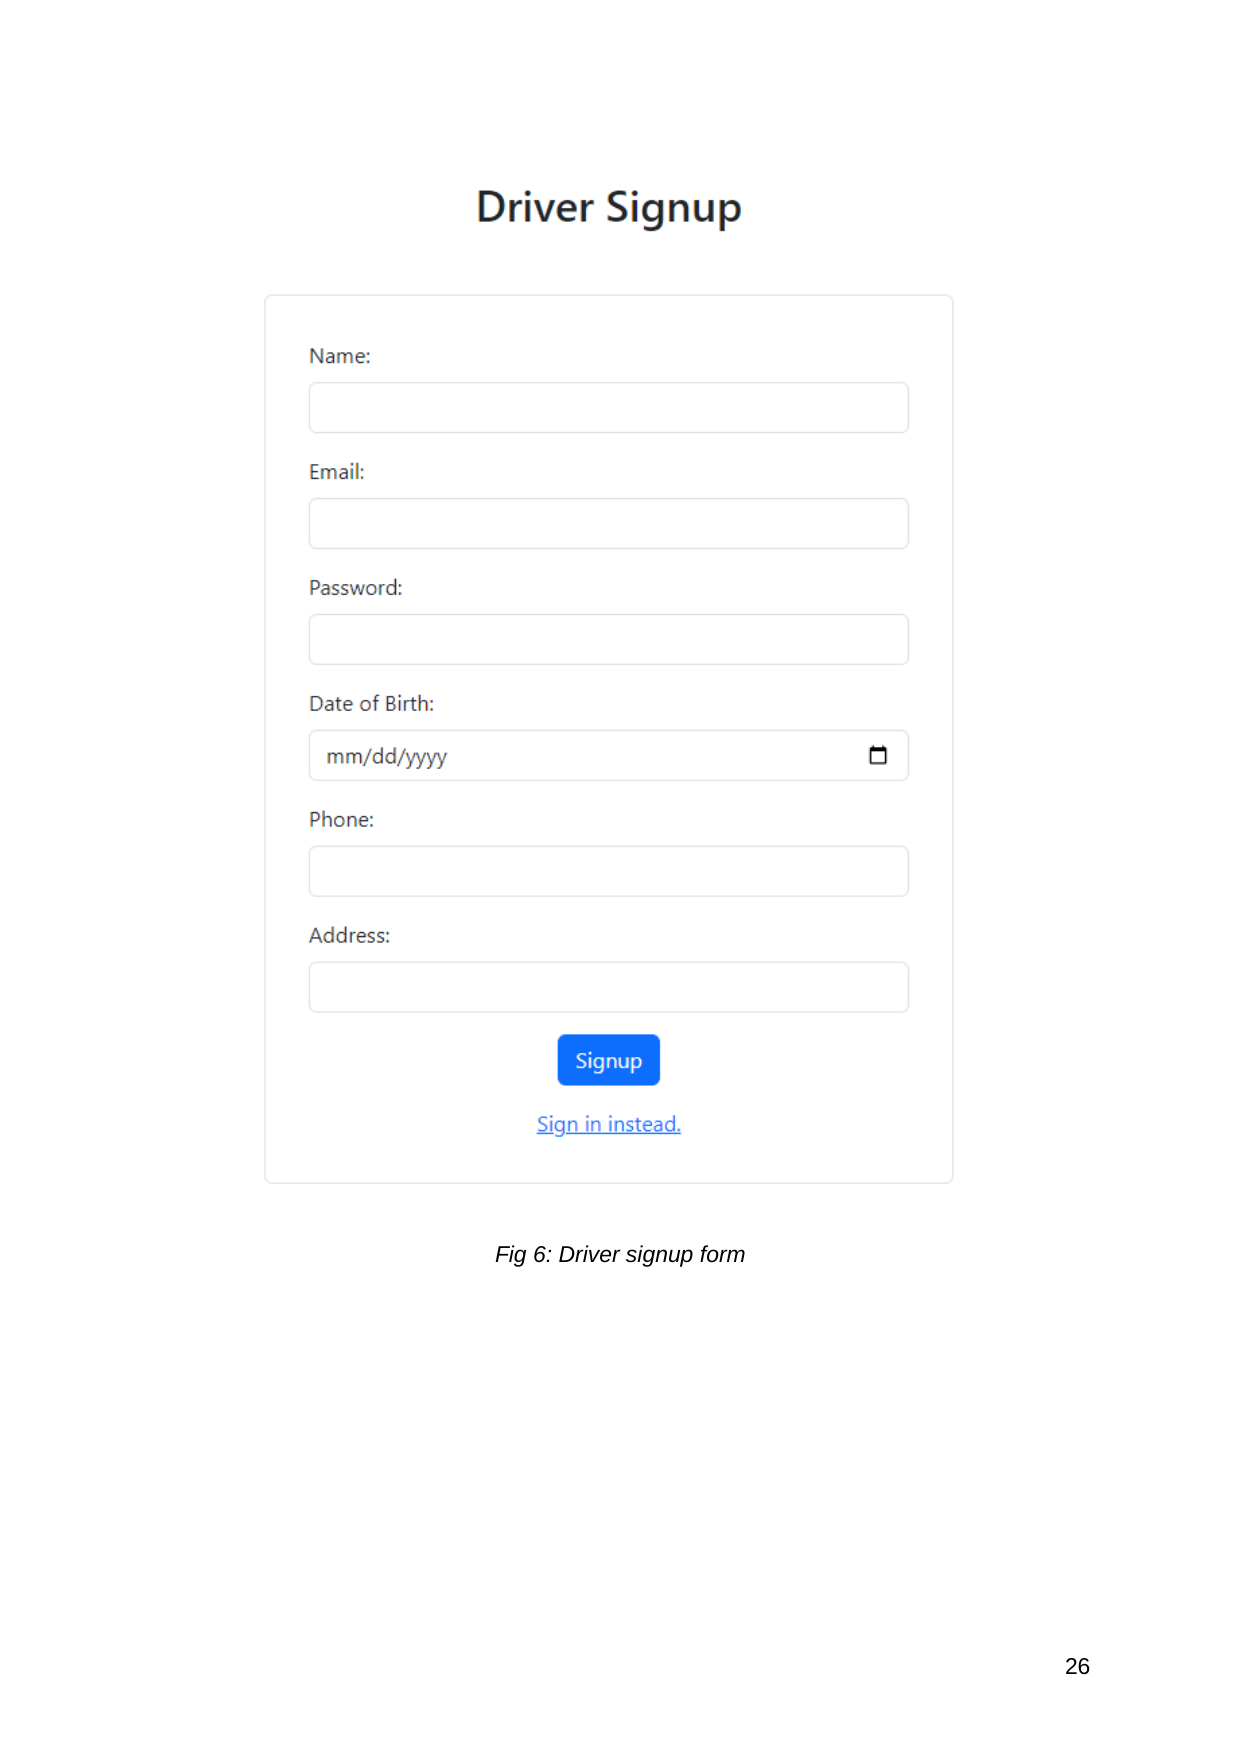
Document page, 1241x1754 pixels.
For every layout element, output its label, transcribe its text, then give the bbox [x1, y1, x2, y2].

picture [150, 150, 1091, 1238]
text Fig 6: Driver signup form [150, 1241, 1090, 1268]
